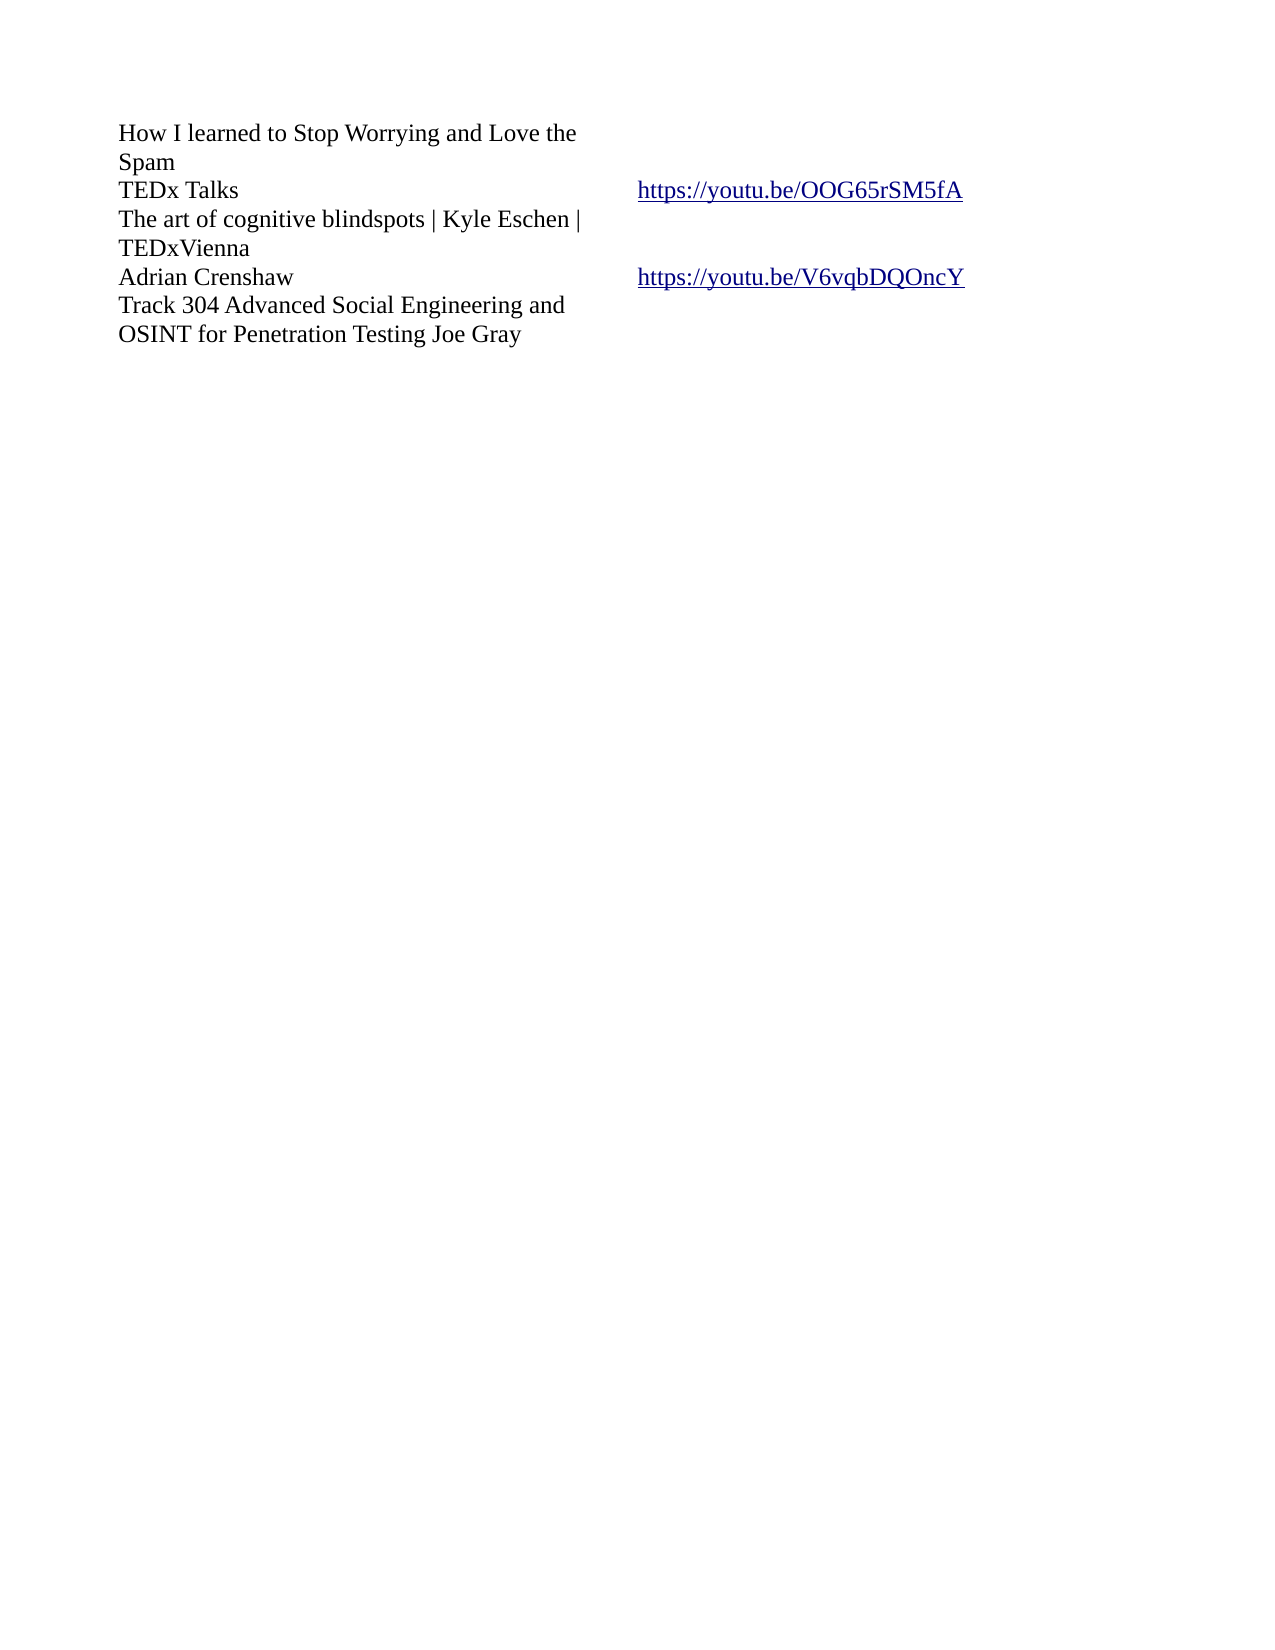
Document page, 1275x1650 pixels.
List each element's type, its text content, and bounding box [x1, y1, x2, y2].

table_cell [638, 636, 1157, 664]
table_cell [118, 837, 637, 866]
table_cell [638, 1067, 1157, 1096]
table_cell [638, 1153, 1157, 1182]
table_cell [118, 1038, 637, 1067]
table_cell [638, 1182, 1157, 1211]
table_cell [118, 981, 637, 1009]
table_cell [638, 837, 1157, 866]
table_cell [638, 521, 1157, 549]
table_cell [638, 923, 1157, 952]
table_cell [118, 1124, 637, 1153]
table_cell [638, 492, 1157, 521]
table_cell [638, 607, 1157, 636]
table_cell [118, 779, 637, 808]
table_cell [638, 1326, 1157, 1354]
table_cell [118, 377, 637, 406]
table_cell [118, 1268, 637, 1297]
table_cell [638, 866, 1157, 894]
table_cell [118, 894, 637, 923]
table_cell [118, 1009, 637, 1038]
table_cell [638, 1297, 1157, 1326]
table_cell [638, 1096, 1157, 1124]
table_cell [118, 1067, 637, 1096]
table_cell [118, 521, 637, 549]
table_cell [638, 664, 1157, 693]
table_cell [118, 1096, 637, 1124]
table_cell [638, 1268, 1157, 1297]
table_cell [118, 1354, 637, 1383]
table_cell [118, 1182, 637, 1211]
table_cell [118, 1153, 637, 1182]
table_cell [638, 894, 1157, 923]
table_cell [638, 578, 1157, 607]
table_cell [118, 1297, 637, 1326]
table_cell [118, 1239, 637, 1268]
table_cell [638, 751, 1157, 779]
table_cell [118, 1441, 637, 1469]
table_cell [118, 808, 637, 837]
table_cell [118, 664, 637, 693]
table_cell [118, 348, 637, 377]
table_cell [638, 952, 1157, 981]
table_cell [638, 348, 1157, 377]
table_cell [638, 118, 1157, 176]
table_cell https://youtu.be/V6vqbDQOncY [638, 262, 1157, 348]
table_cell [638, 1038, 1157, 1067]
table_cell [638, 1211, 1157, 1239]
table_cell [118, 1498, 637, 1527]
table_cell [638, 406, 1157, 434]
table_cell [118, 463, 637, 492]
table_cell [638, 693, 1157, 722]
table_cell [118, 406, 637, 434]
table_cell [118, 1326, 637, 1354]
table_cell [118, 751, 637, 779]
table_cell [638, 1009, 1157, 1038]
table_cell [638, 1412, 1157, 1441]
table_cell [638, 463, 1157, 492]
table_cell https://youtu.be/OOG65rSM5fA [638, 176, 1157, 262]
table_cell [118, 549, 637, 578]
table_cell [118, 923, 637, 952]
table_cell [638, 779, 1157, 808]
table_cell [638, 549, 1157, 578]
table_cell [638, 1239, 1157, 1268]
table_cell [118, 434, 637, 463]
table_cell [118, 952, 637, 981]
table_cell [638, 1441, 1157, 1469]
table_cell [638, 377, 1157, 406]
table_cell [118, 607, 637, 636]
table_cell [118, 636, 637, 664]
table_cell [118, 693, 637, 722]
table_cell [118, 1211, 637, 1239]
table_cell How I learned to Stop Worrying and Love the Spam [118, 118, 637, 176]
table_cell [118, 1469, 637, 1498]
table_cell [638, 1469, 1157, 1498]
table_cell [638, 434, 1157, 463]
table_cell [638, 981, 1157, 1009]
table_cell [118, 578, 637, 607]
table_cell [118, 866, 637, 894]
table_cell [638, 1383, 1157, 1412]
table_cell [118, 492, 637, 521]
table_cell [638, 808, 1157, 837]
table_cell [638, 1498, 1157, 1527]
table_cell TEDx Talks The art of cognitive blindspots | Kyle Eschen | TEDxVienna [118, 176, 637, 262]
table_cell [118, 1383, 637, 1412]
table_cell [118, 1412, 637, 1441]
table_cell [638, 1124, 1157, 1153]
table_cell Adrian Crenshaw Track 304 Advanced Social Engineering and OSINT for Penetration Testing Joe Gray [118, 262, 637, 348]
table_cell [118, 722, 637, 751]
table_cell [638, 1354, 1157, 1383]
table_cell [638, 722, 1157, 751]
